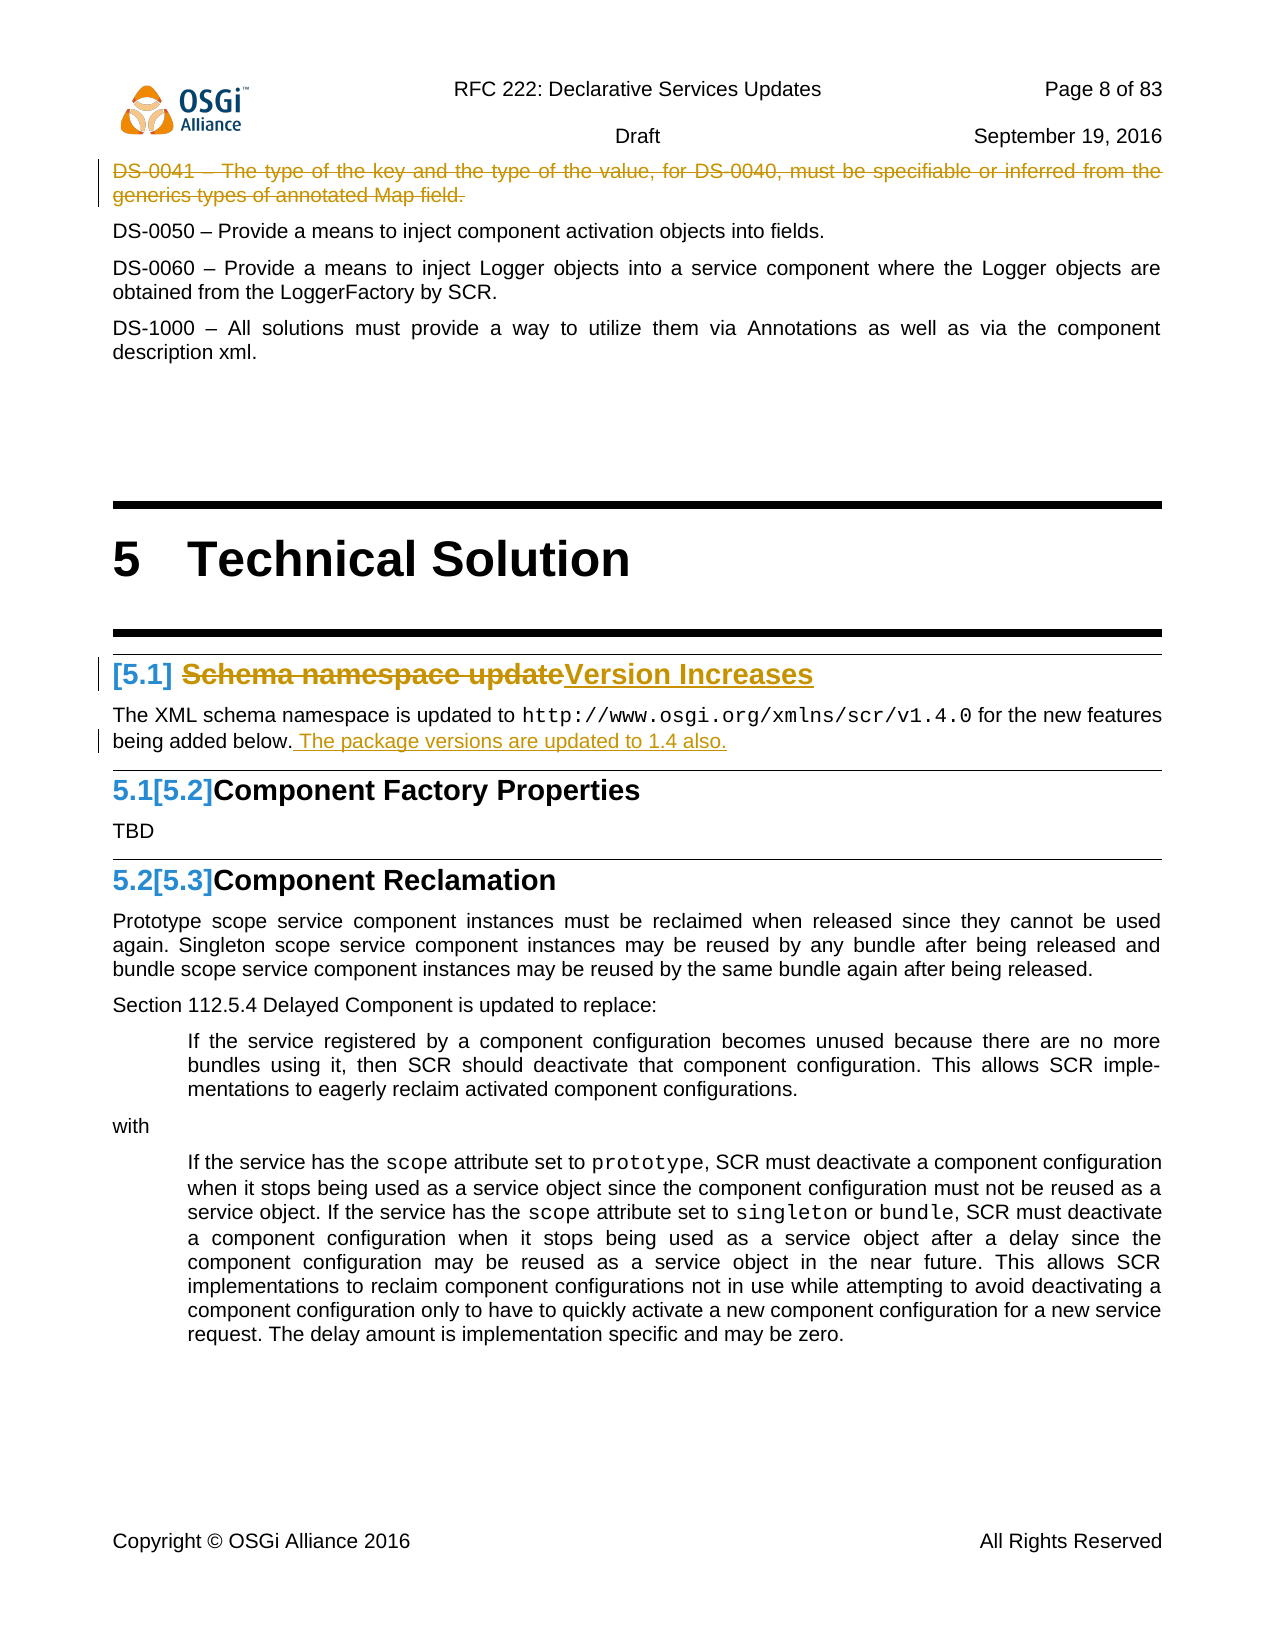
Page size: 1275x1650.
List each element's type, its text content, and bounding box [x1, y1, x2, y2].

text TBD [112, 819, 1162, 843]
text DS-0040 – Provide a means to support a map of keyed services. [112, 159, 1162, 172]
text with [112, 1114, 1162, 1138]
subtitle Component Reclamation [112, 860, 1162, 896]
text DS-0040 – Provide a means to support a map of keyed services. [112, 173, 1162, 207]
text DS-1000 – All solutions must provide a way to utilize them via Annotations as well as via the component description xml. [112, 316, 1162, 364]
picture [113, 78, 257, 142]
text If the service has the scope attribute set to prototype, SCR must deactivate a component configuration when it stops being used as a service object since the component configuration must not be reused as a service object. If the service has the scope attribute set to singleton or bundle, SCR must deactivate a component configuration when it stops being used as a service object after a delay since the component configuration may be reused as a service object in the near future. This allows SCR implementations to reclaim component configurations not in use while attempting to avoid deactivating a component configuration only to have to quickly activate a new component configuration for a new service request. The delay amount is implementation specific and may be zero. [187, 1150, 1162, 1346]
text If the service registered by a component configuration becomes unused because there are no more bundles using it, then SCR should deactivate that component configuration. This allows SCR imple- mentations to eagerly reclaim activated component configurations. [187, 1029, 1162, 1101]
text Section 112.5.4 Delayed Component is updated to replace: [112, 993, 1162, 1017]
subtitle Component Factory Properties [112, 771, 1162, 806]
text The XML schema namespace is updated to http://www.osgi.org/xmlns/scr/v1.4.0 for the new features being added below. The package versions are updated to 1.4 also. [112, 703, 1162, 753]
subtitle Version Increases [112, 655, 1162, 691]
text Prototype scope service component instances must be reclaimed when released since they cannot be used again. Singleton scope service component instances may be reused by any bundle after being released and bundle scope service component instances may be reused by the same bundle again after being released. [112, 908, 1162, 980]
text DS-0060 – Provide a means to inject Logger objects into a service component where the Logger objects are obtained from the LoggerFactory by SCR. [112, 256, 1162, 304]
text DS-0050 – Provide a means to inject component activation objects into fields. [112, 219, 1162, 243]
subtitle Technical Solution [112, 502, 1162, 637]
